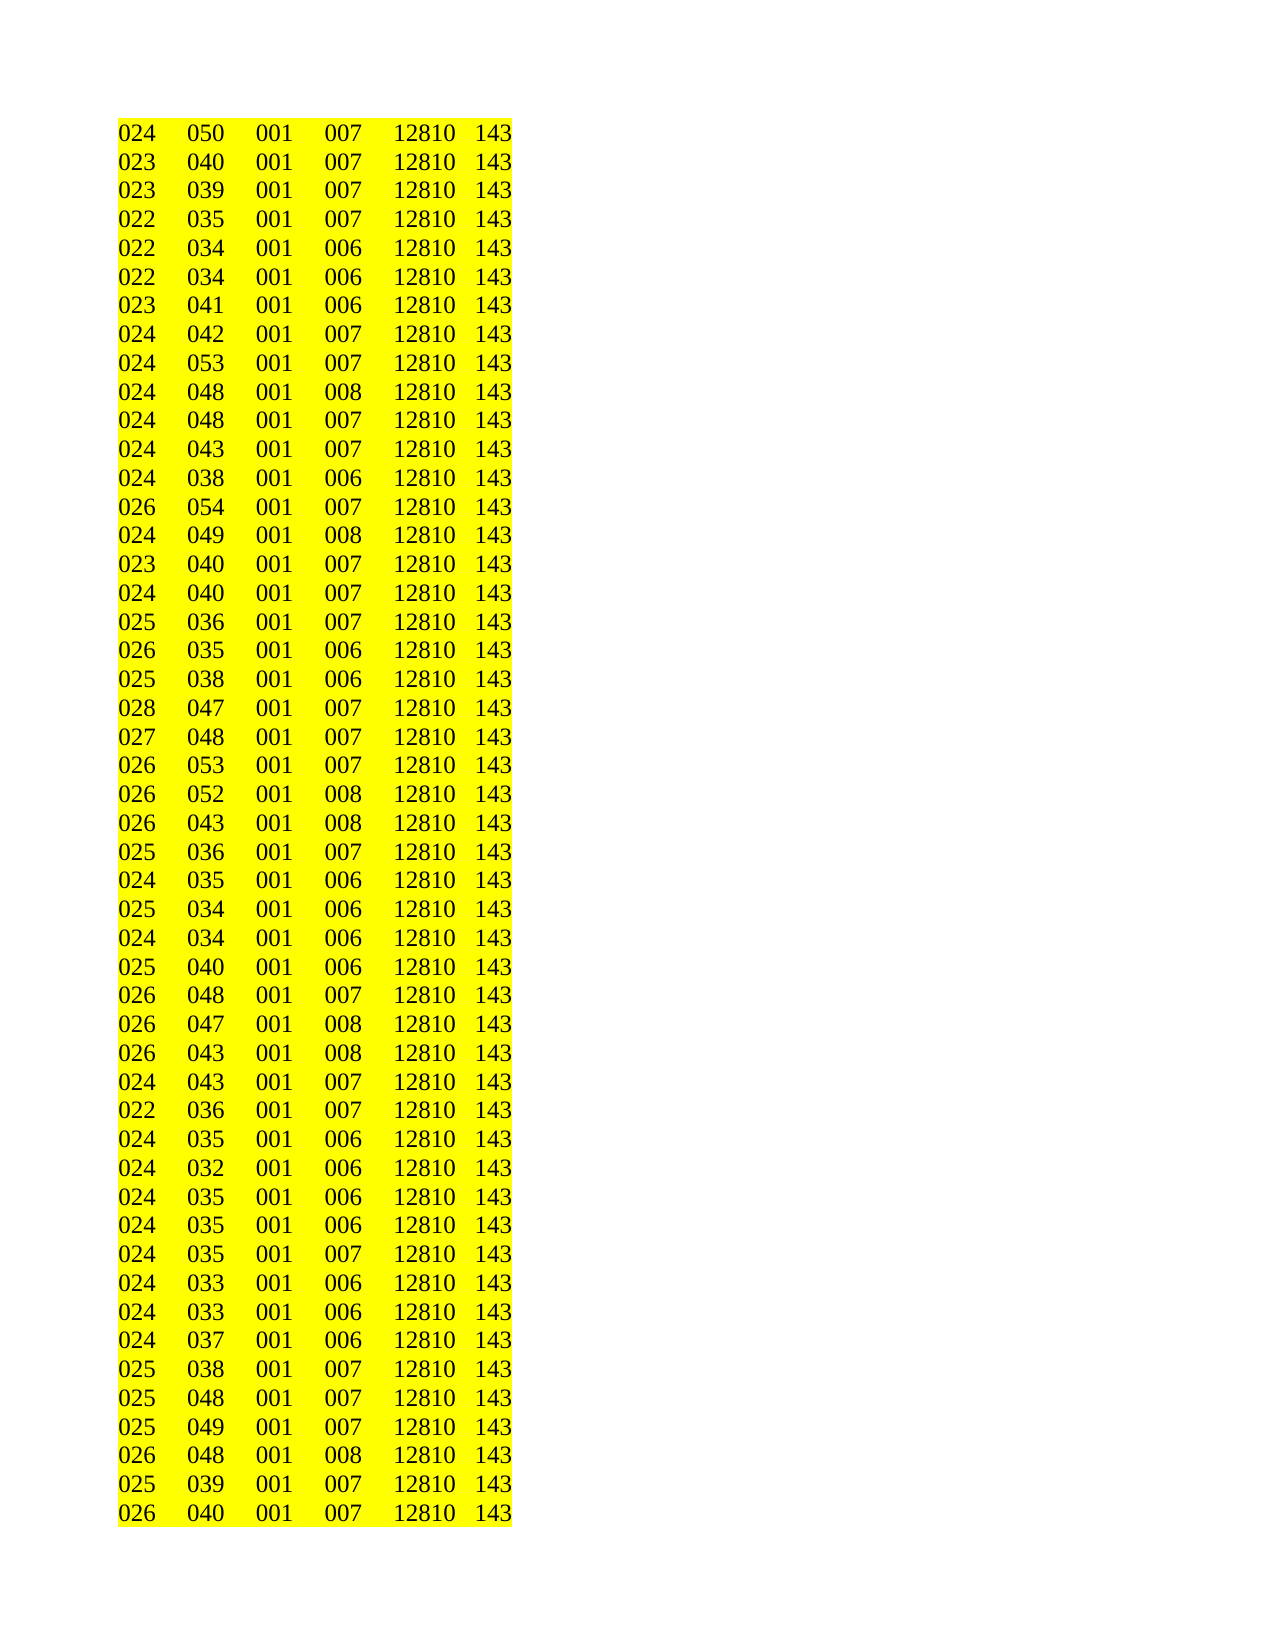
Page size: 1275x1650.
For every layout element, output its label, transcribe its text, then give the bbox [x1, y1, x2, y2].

text 028 047 001 007 12810 143 [118, 693, 1157, 722]
text 025 048 001 007 12810 143 [118, 1383, 1157, 1412]
text 024 042 001 007 12810 143 [118, 319, 1157, 348]
text 023 040 001 007 12810 143 [118, 549, 1157, 578]
text 026 048 001 008 12810 143 [118, 1441, 1157, 1469]
text 024 033 001 006 12810 143 [118, 1297, 1157, 1326]
text 026 043 001 008 12810 143 [118, 1038, 1157, 1067]
text 024 049 001 008 12810 143 [118, 521, 1157, 549]
text 026 035 001 006 12810 143 [118, 636, 1157, 664]
text 026 052 001 008 12810 143 [118, 779, 1157, 808]
text 027 048 001 007 12810 143 [118, 722, 1157, 751]
text 025 038 001 007 12810 143 [118, 1354, 1157, 1383]
text 022 036 001 007 12810 143 [118, 1096, 1157, 1124]
text 026 053 001 007 12810 143 [118, 751, 1157, 779]
text 024 048 001 007 12810 143 [118, 406, 1157, 434]
text 025 040 001 006 12810 143 [118, 952, 1157, 981]
text 022 035 001 007 12810 143 [118, 204, 1157, 233]
text 025 034 001 006 12810 143 [118, 894, 1157, 923]
text 023 040 001 007 12810 143 [118, 147, 1157, 176]
text 024 043 001 007 12810 143 [118, 1067, 1157, 1096]
text 024 035 001 007 12810 143 [118, 1239, 1157, 1268]
text 024 032 001 006 12810 143 [118, 1153, 1157, 1182]
text 022 034 001 006 12810 143 [118, 262, 1157, 291]
text 024 040 001 007 12810 143 [118, 578, 1157, 607]
text 025 036 001 007 12810 143 [118, 837, 1157, 866]
text 023 039 001 007 12810 143 [118, 176, 1157, 204]
text 024 033 001 006 12810 143 [118, 1268, 1157, 1297]
text 024 048 001 008 12810 143 [118, 377, 1157, 406]
text 024 053 001 007 12810 143 [118, 348, 1157, 377]
text 024 035 001 006 12810 143 [118, 866, 1157, 894]
text 024 050 001 007 12810 143 [118, 118, 1157, 147]
text 024 043 001 007 12810 143 [118, 434, 1157, 463]
text 026 047 001 008 12810 143 [118, 1009, 1157, 1038]
text 024 035 001 006 12810 143 [118, 1182, 1157, 1211]
text 024 034 001 006 12810 143 [118, 923, 1157, 952]
text 025 038 001 006 12810 143 [118, 664, 1157, 693]
text 026 043 001 008 12810 143 [118, 808, 1157, 837]
text 026 048 001 007 12810 143 [118, 981, 1157, 1009]
text 025 039 001 007 12810 143 [118, 1469, 1157, 1498]
text 023 041 001 006 12810 143 [118, 291, 1157, 319]
text 026 054 001 007 12810 143 [118, 492, 1157, 521]
text 025 049 001 007 12810 143 [118, 1412, 1157, 1441]
text 024 035 001 006 12810 143 [118, 1124, 1157, 1153]
text 024 035 001 006 12810 143 [118, 1211, 1157, 1239]
text 022 034 001 006 12810 143 [118, 233, 1157, 262]
text 026 040 001 007 12810 143 [118, 1498, 1157, 1527]
text 024 038 001 006 12810 143 [118, 463, 1157, 492]
text 024 037 001 006 12810 143 [118, 1326, 1157, 1354]
text 025 036 001 007 12810 143 [118, 607, 1157, 636]
